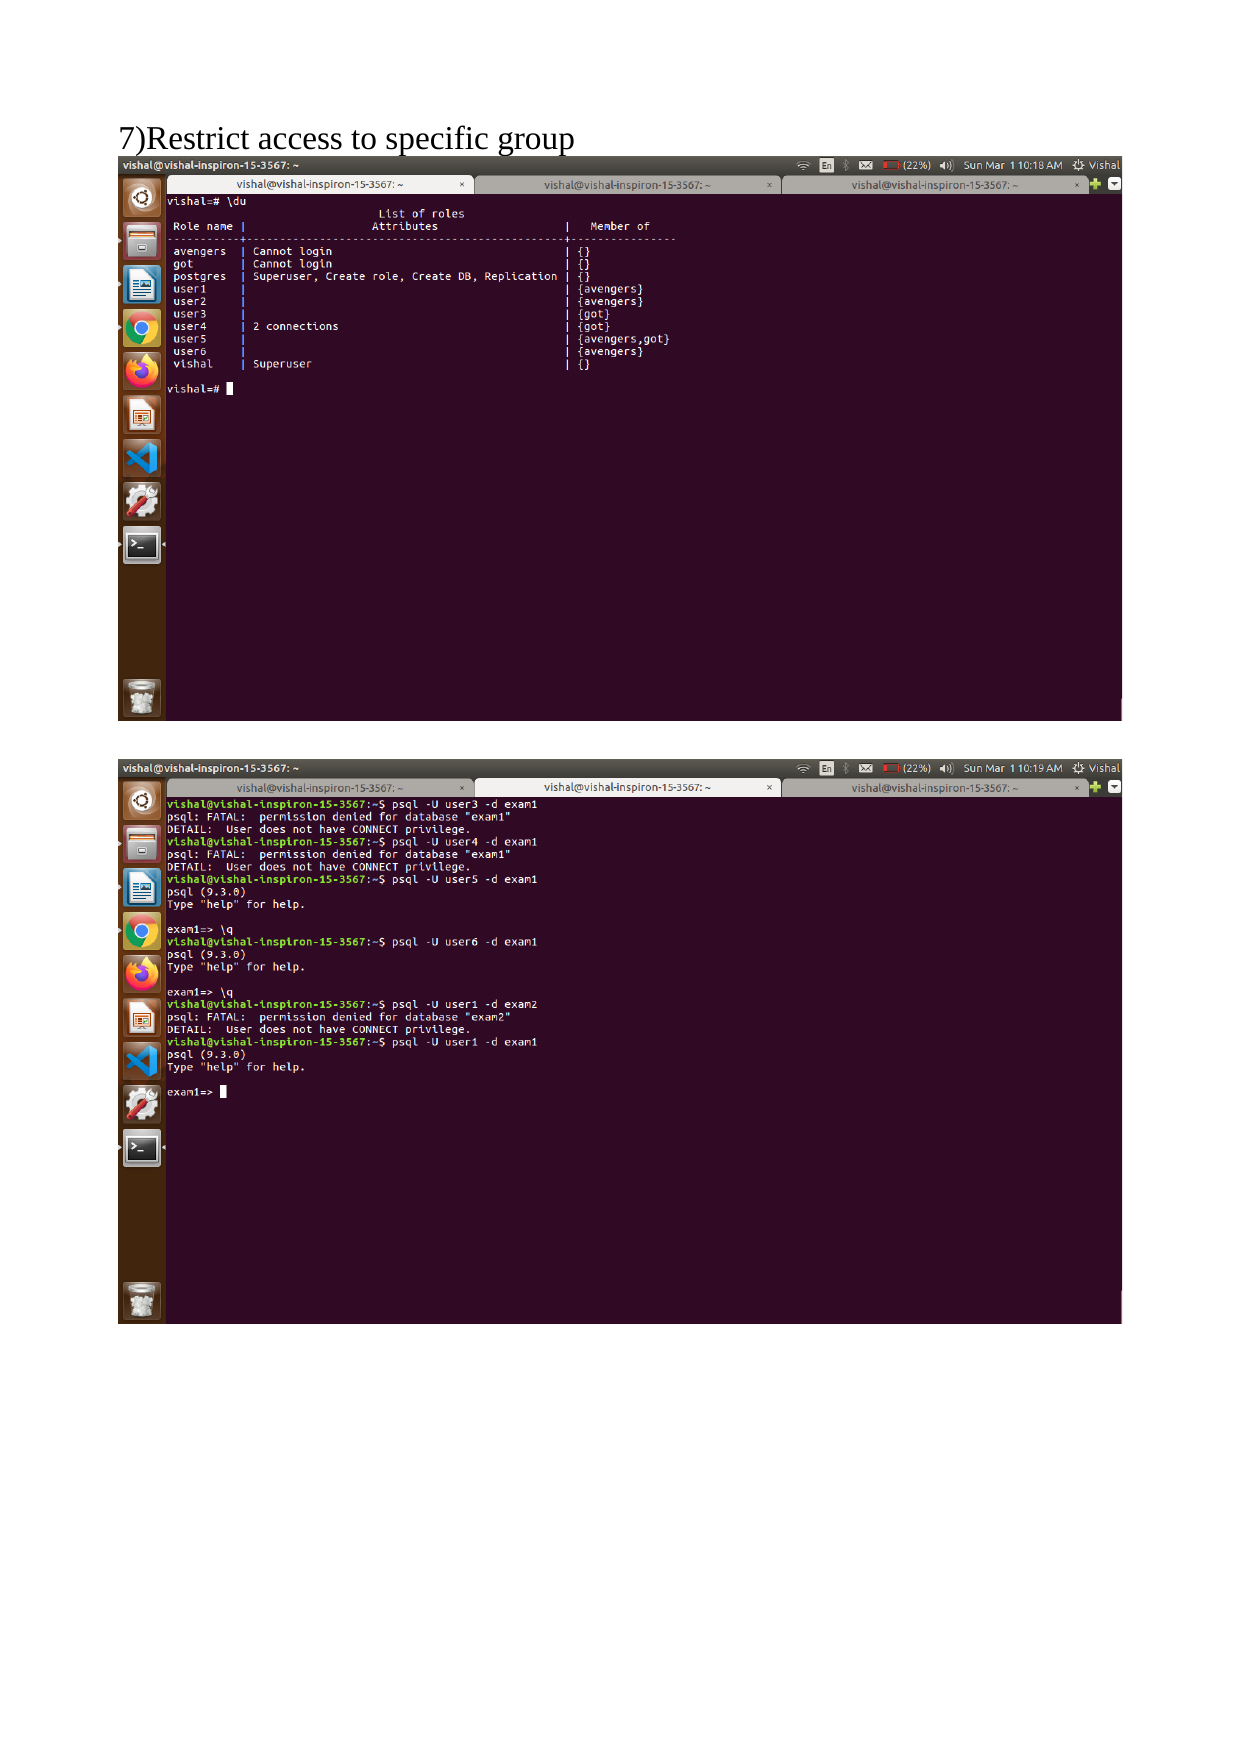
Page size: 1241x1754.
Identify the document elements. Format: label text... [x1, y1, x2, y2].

picture [118, 156, 1123, 721]
text 7)Restrict access to specific group [118, 118, 1122, 156]
picture [118, 759, 1123, 1324]
